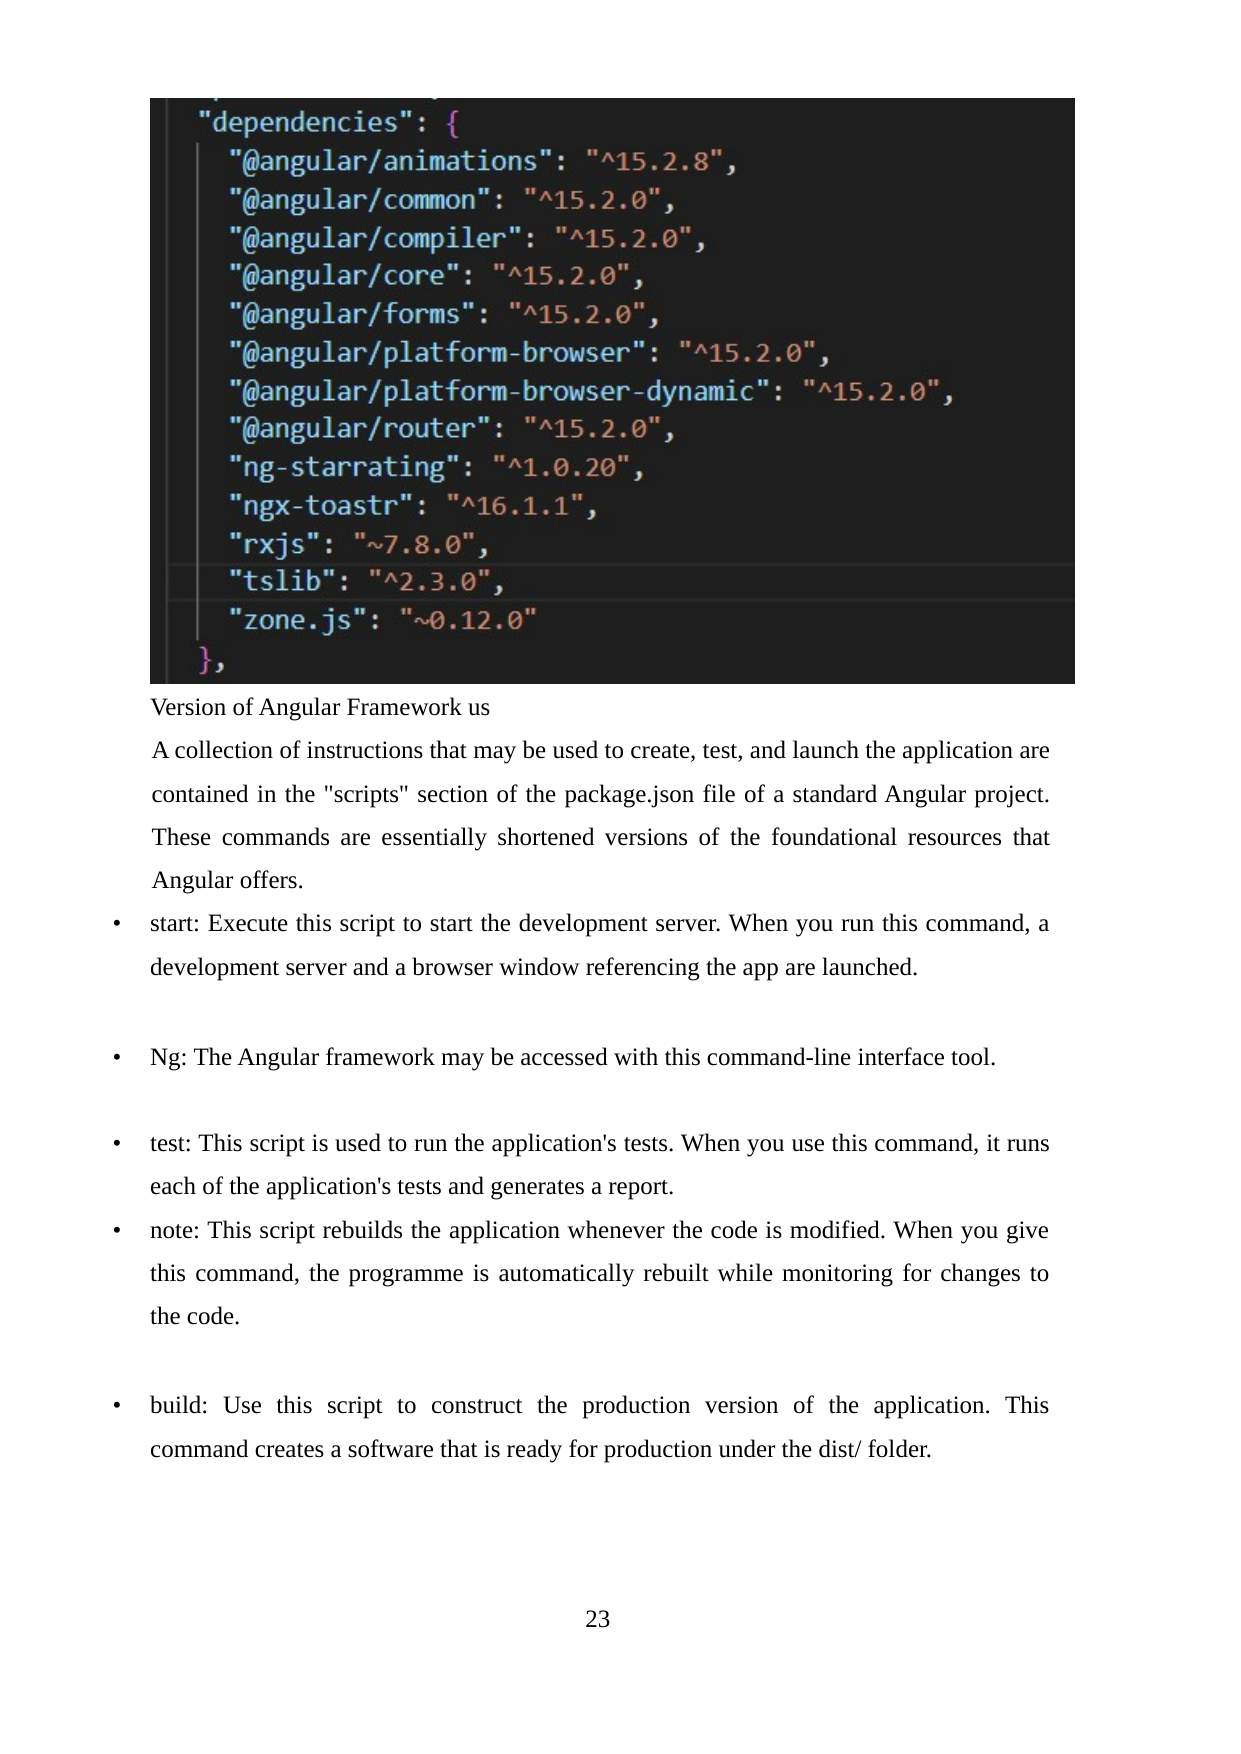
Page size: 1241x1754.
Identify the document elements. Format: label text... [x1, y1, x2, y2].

list test: This script is used to run the application's tests. When you use this command, it runs each of the application's tests and generates a report. [112, 1128, 1051, 1200]
list build: Use this script to construct the production version of the application. This command creates a software that is ready for production under the dist/ folder. [112, 1391, 1051, 1462]
list note: This script rebuilds the application whenever the code is modified. When you give this command, the programme is automatically rebuilt while monitoring for changes to the code. [112, 1215, 1051, 1330]
list Ng: The Angular framework may be accessed with this command-line interface tool. [112, 1042, 1051, 1071]
text Version of Angular Framework us [150, 692, 1051, 721]
list start: Execute this script to start the development server. When you run this command, a development server and a browser window referencing the app are launched. [112, 908, 1051, 980]
text A collection of instructions that may be used to create, test, and launch the application are contained in the "scripts" section of the package.json file of a standard Angular project. These commands are essentially shortened versions of the foundational resources that Angular offers. [151, 736, 1051, 894]
